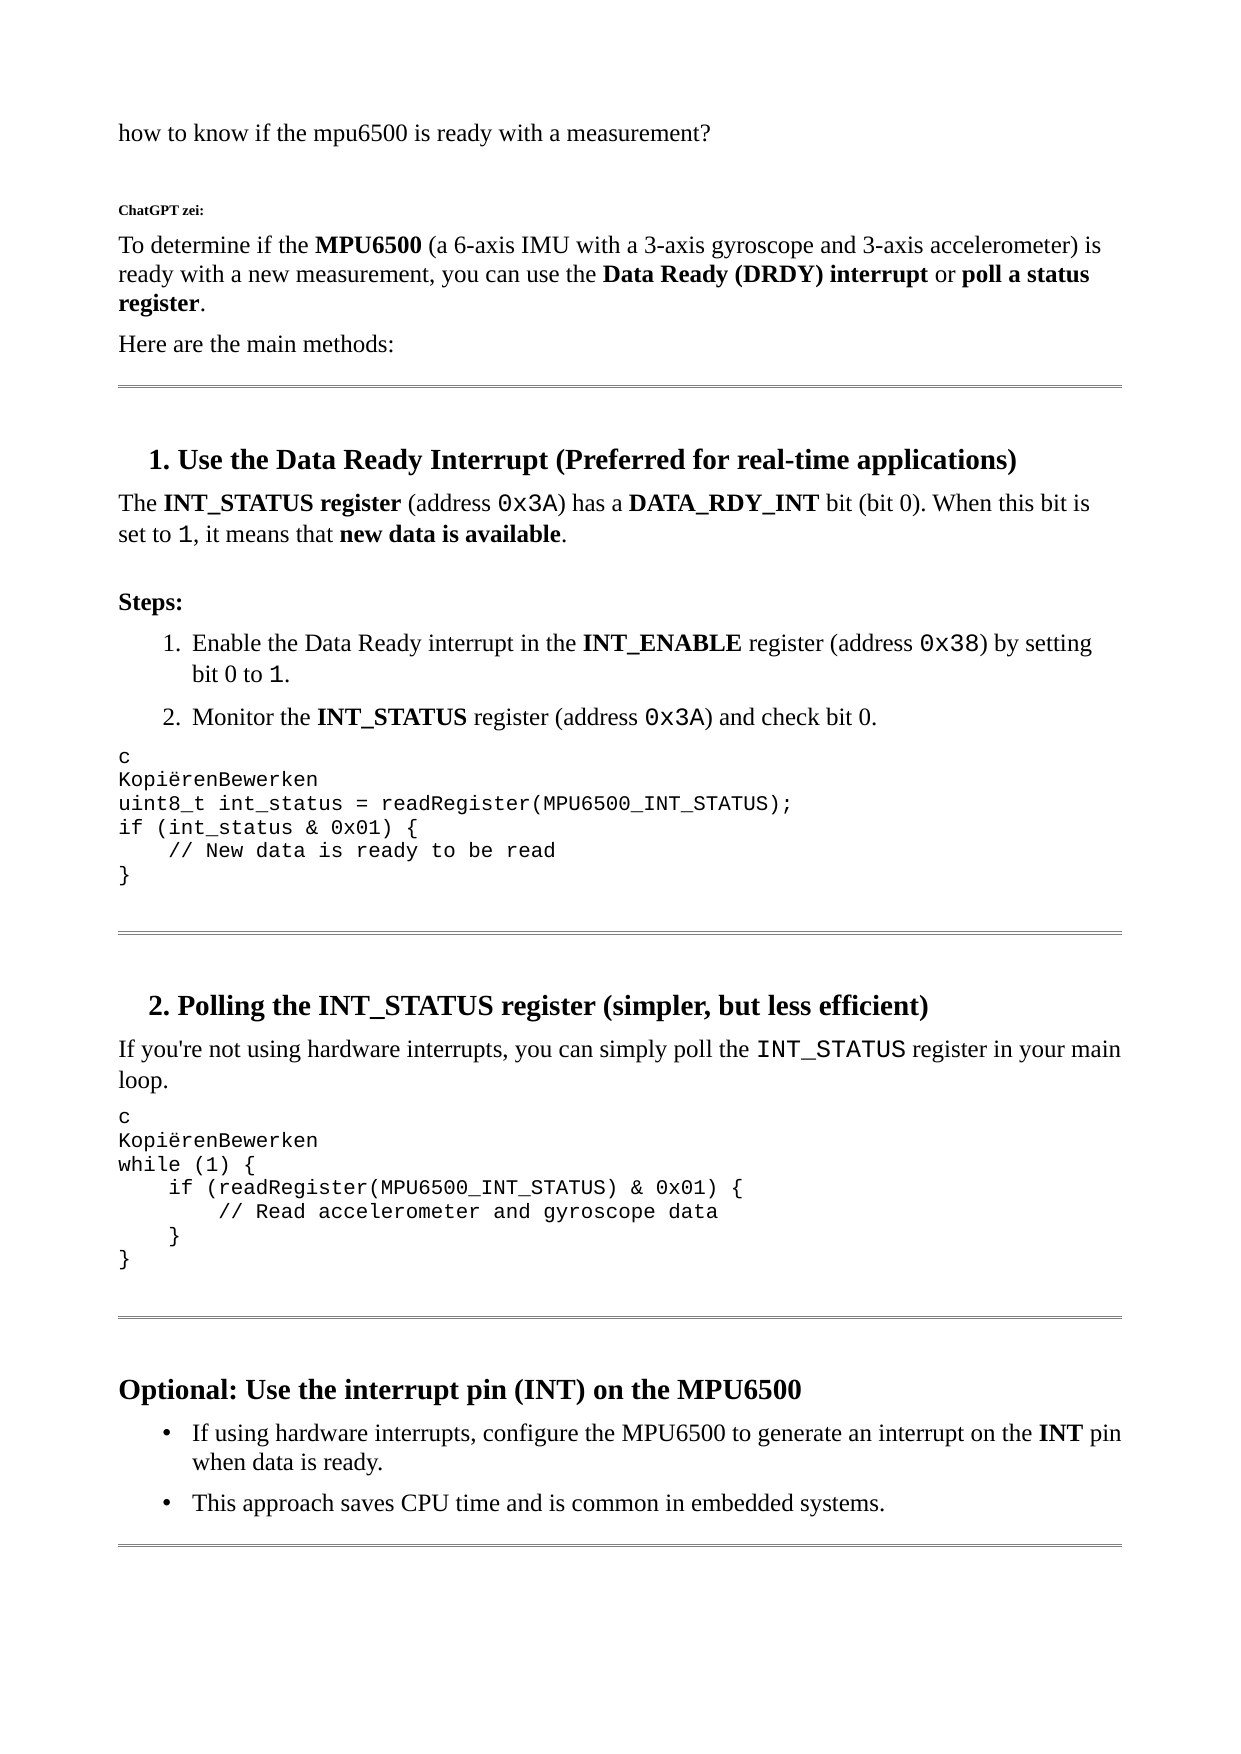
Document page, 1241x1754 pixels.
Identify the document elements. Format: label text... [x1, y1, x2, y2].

text c [118, 746, 1122, 769]
text } [118, 864, 1122, 888]
text if (int_status & 0x01) { [118, 817, 1122, 840]
text If you're not using hardware interrupts, you can simply poll the INT_STATUS register in your main loop. [118, 1034, 1122, 1094]
subtitle Steps: [118, 587, 1122, 616]
subtitle ✅ 2. Polling the INT_STATUS register (simpler, but less efficient) [118, 988, 1122, 1022]
text while (1) { [118, 1154, 1122, 1177]
text The INT_STATUS register (address 0x3A) has a DATA_RDY_INT bit (bit 0). When this bit is set to 1, it means that new data is available. [118, 488, 1122, 549]
text To determine if the MPU6500 (a 6-axis IMU with a 3-axis gyroscope and 3-axis accelerometer) is ready with a new measurement, you can use the Data Ready (DRDY) interrupt or poll a status register. [118, 231, 1122, 317]
text } [118, 1224, 1122, 1248]
list If using hardware interrupts, configure the MPU6500 to generate an interrupt on the INT pin when data is ready. [162, 1418, 1122, 1476]
list Enable the Data Ready interrupt in the INT_ENABLE register (address 0x38) by setting bit 0 to 1. [162, 628, 1122, 690]
list This approach saves CPU time and is common in embedded systems. [162, 1488, 1122, 1517]
subtitle ✅ 1. Use the Data Ready Interrupt (Preferred for real-time applications) [118, 442, 1122, 475]
text c [118, 1106, 1122, 1130]
text Here are the main methods: [118, 329, 1122, 358]
text // Read accelerometer and gyroscope data [118, 1201, 1122, 1224]
text uint8_t int_status = readRegister(MPU6500_INT_STATUS); [118, 793, 1122, 817]
text if (readRegister(MPU6500_INT_STATUS) & 0x01) { [118, 1177, 1122, 1201]
subtitle ChatGPT zei: [118, 201, 1122, 218]
text } [118, 1248, 1122, 1272]
text KopiërenBewerken [118, 1130, 1122, 1154]
text // New data is ready to be read [118, 840, 1122, 864]
subtitle Optional: Use the interrupt pin (INT) on the MPU6500 [118, 1372, 1122, 1406]
text KopiërenBewerken [118, 769, 1122, 793]
text how to know if the mpu6500 is ready with a measurement? [118, 118, 1122, 147]
list Monitor the INT_STATUS register (address 0x3A) and check bit 0. [162, 702, 1122, 733]
